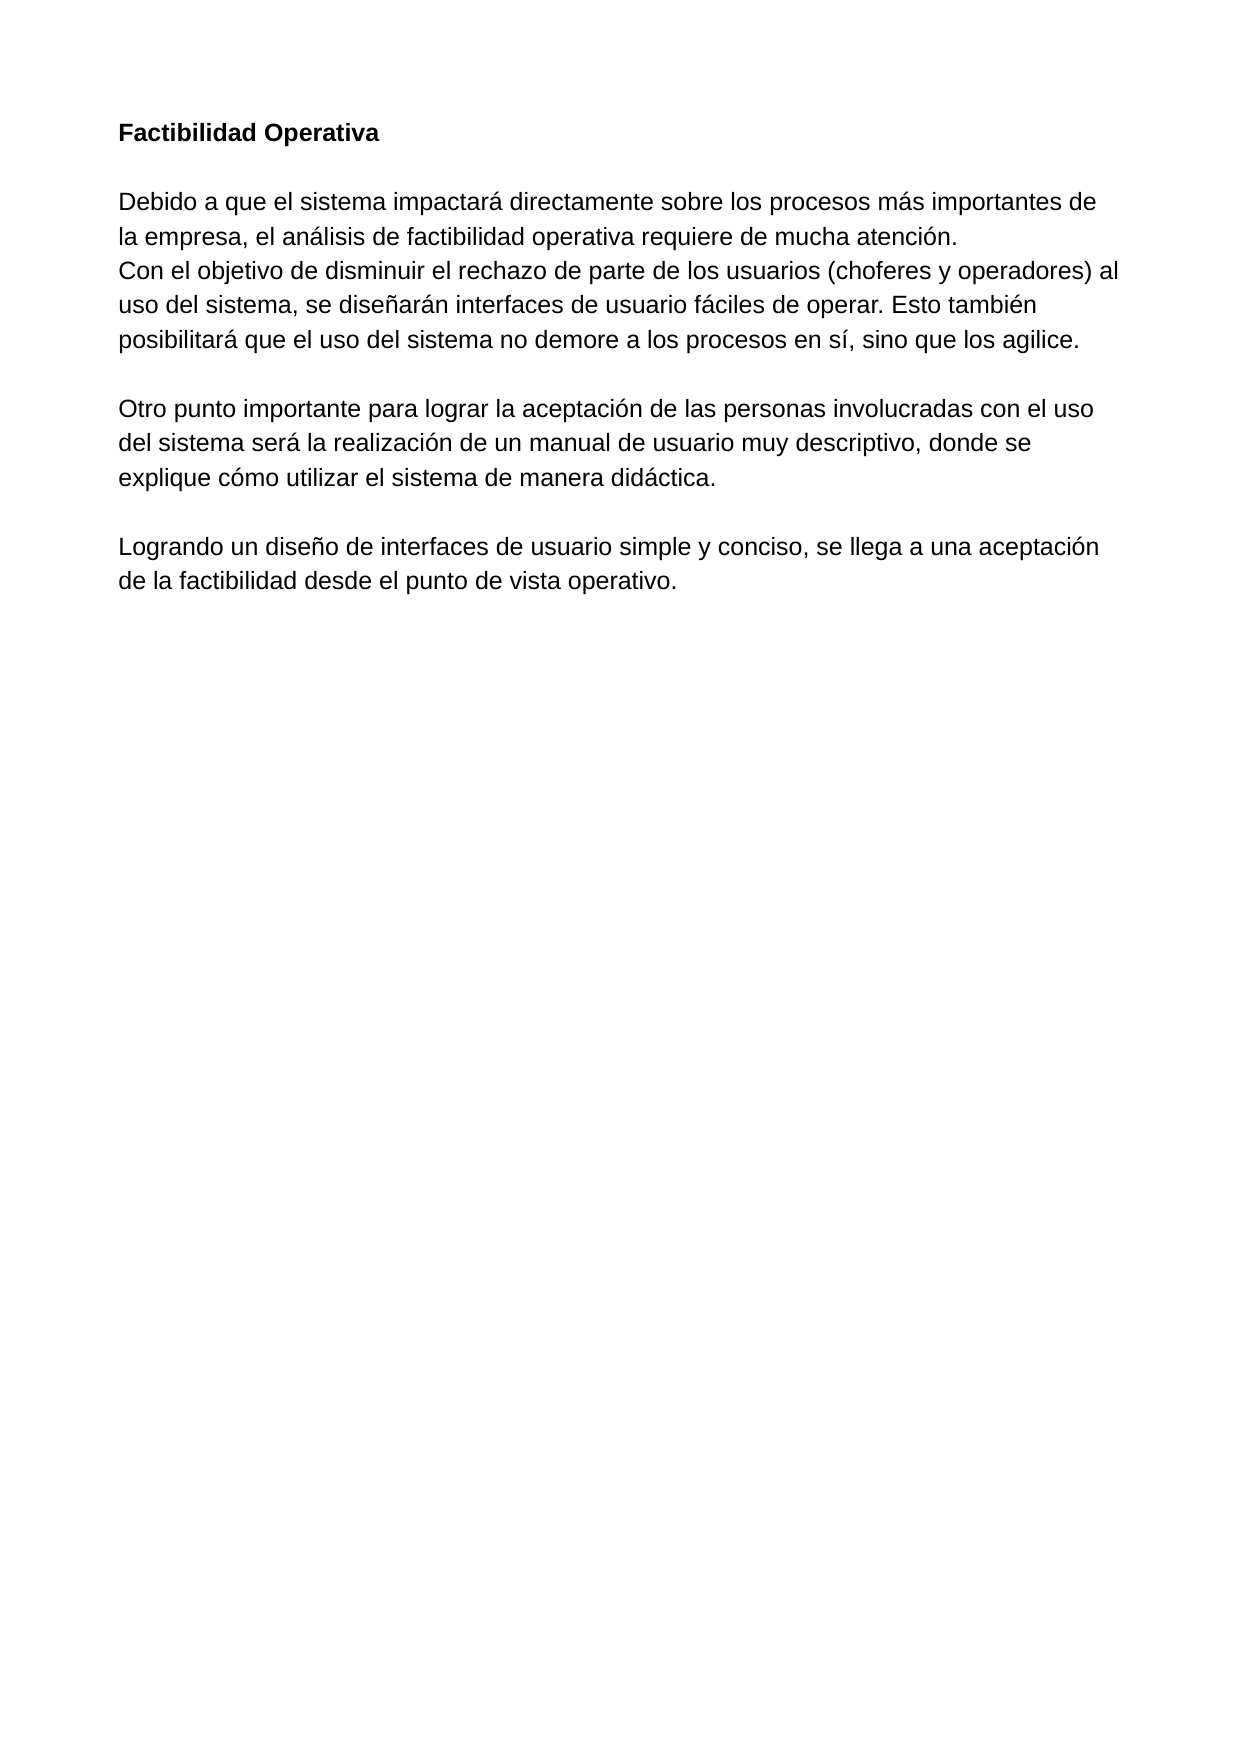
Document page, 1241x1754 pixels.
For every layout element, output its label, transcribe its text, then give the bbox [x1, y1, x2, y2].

text Otro punto importante para lograr la aceptación de las personas involucradas con el uso del sistema será la realización de un manual de usuario muy descriptivo, donde se explique cómo utilizar el sistema de manera didáctica. [118, 394, 1122, 492]
text Factibilidad Operativa [118, 118, 1122, 147]
text Logrando un diseño de interfaces de usuario simple y conciso, se llega a una aceptación de la factibilidad desde el punto de vista operativo. [118, 497, 1122, 595]
text Debido a que el sistema impactará directamente sobre los procesos más importantes de la empresa, el análisis de factibilidad operativa requiere de mucha atención. [118, 187, 1122, 250]
text Con el objetivo de disminuir el rechazo de parte de los usuarios (choferes y operadores) al uso del sistema, se diseñarán interfaces de usuario fáciles de operar. Esto también posibilitará que el uso del sistema no demore a los procesos en sí, sino que los agilice. [118, 256, 1122, 354]
